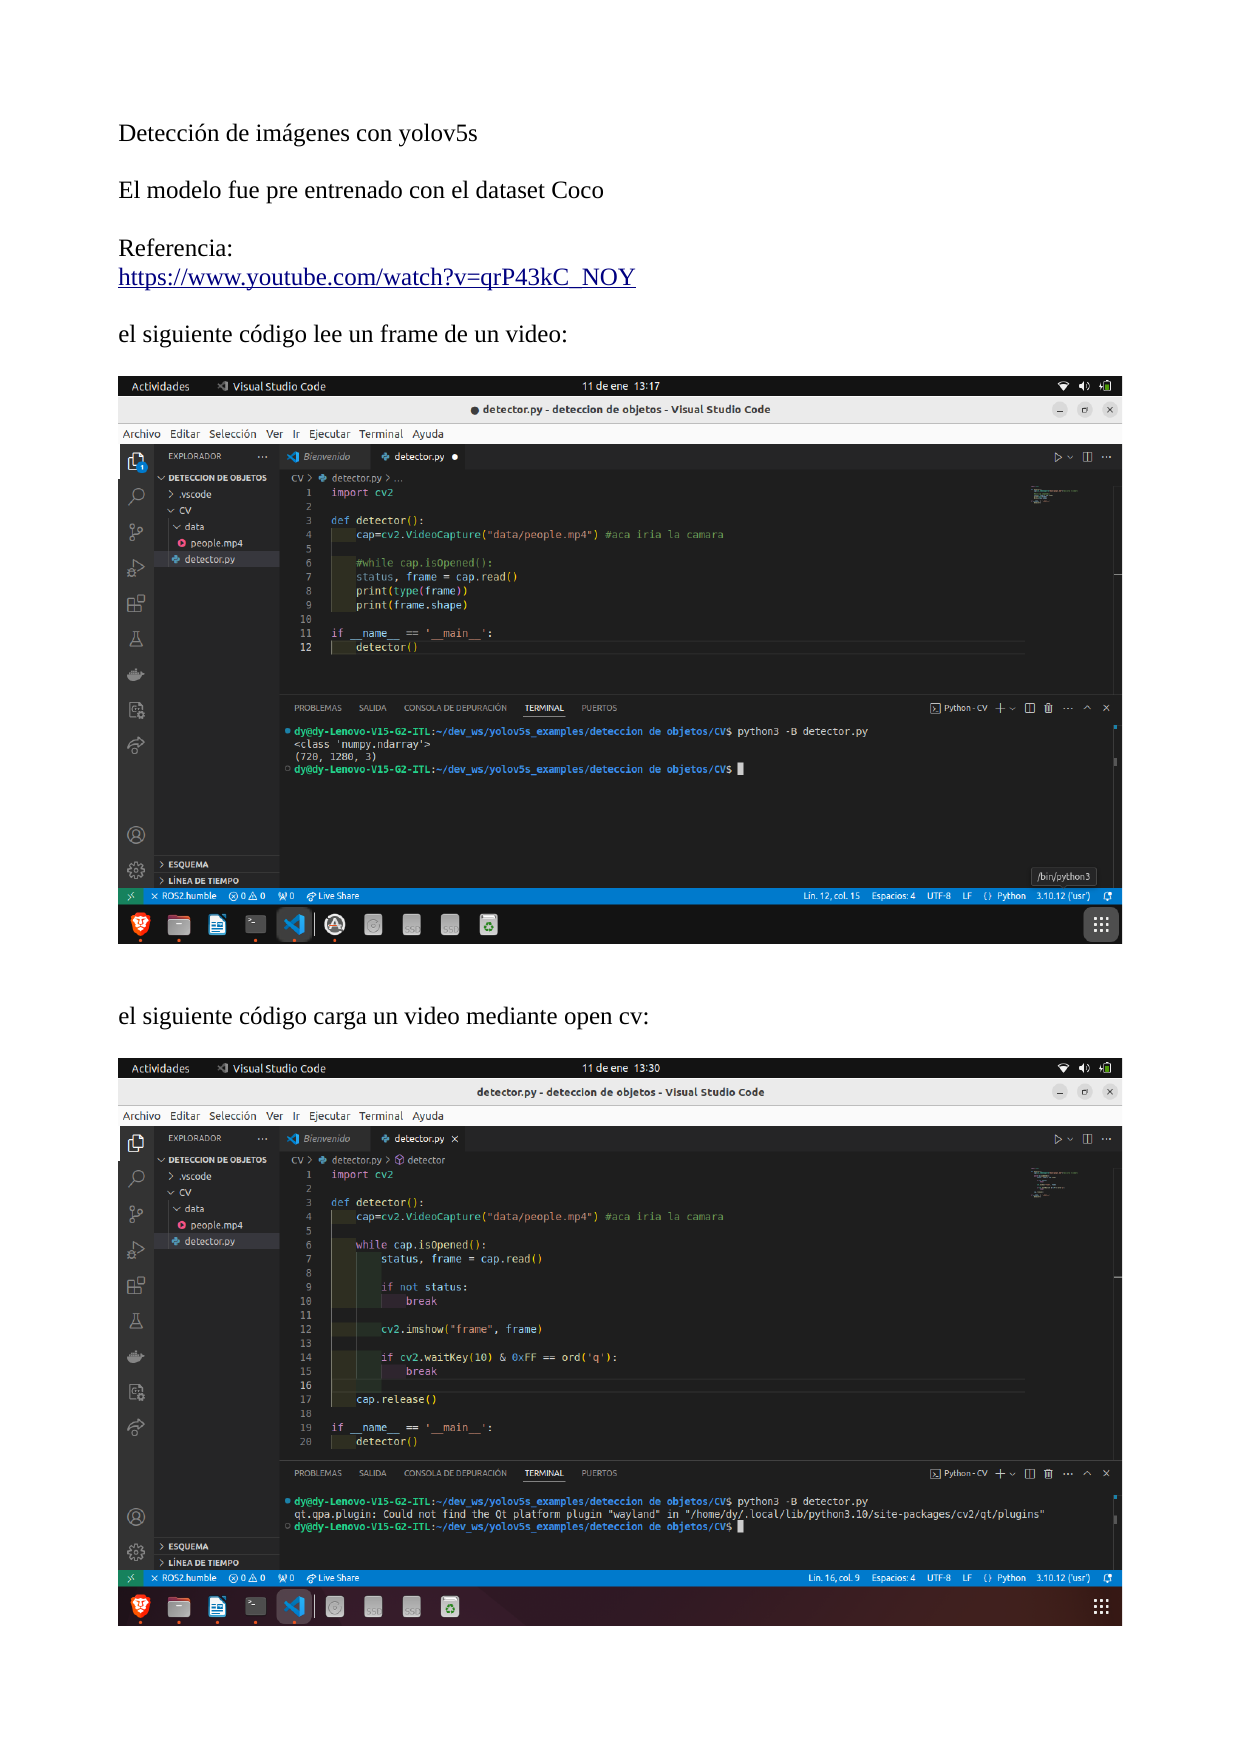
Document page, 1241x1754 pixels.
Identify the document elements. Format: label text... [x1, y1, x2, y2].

text https://www.youtube.com/watch?v=qrP43kC_NOY [118, 262, 1122, 291]
picture [118, 1058, 1123, 1626]
text Referencia: [118, 233, 1122, 262]
text el siguiente código lee un frame de un video: [118, 319, 1122, 348]
text El modelo fue pre entrenado con el dataset Coco [118, 176, 1122, 204]
picture [118, 376, 1123, 944]
text Detección de imágenes con yolov5s [118, 118, 1122, 147]
text el siguiente código carga un video mediante open cv: [118, 1001, 1122, 1030]
